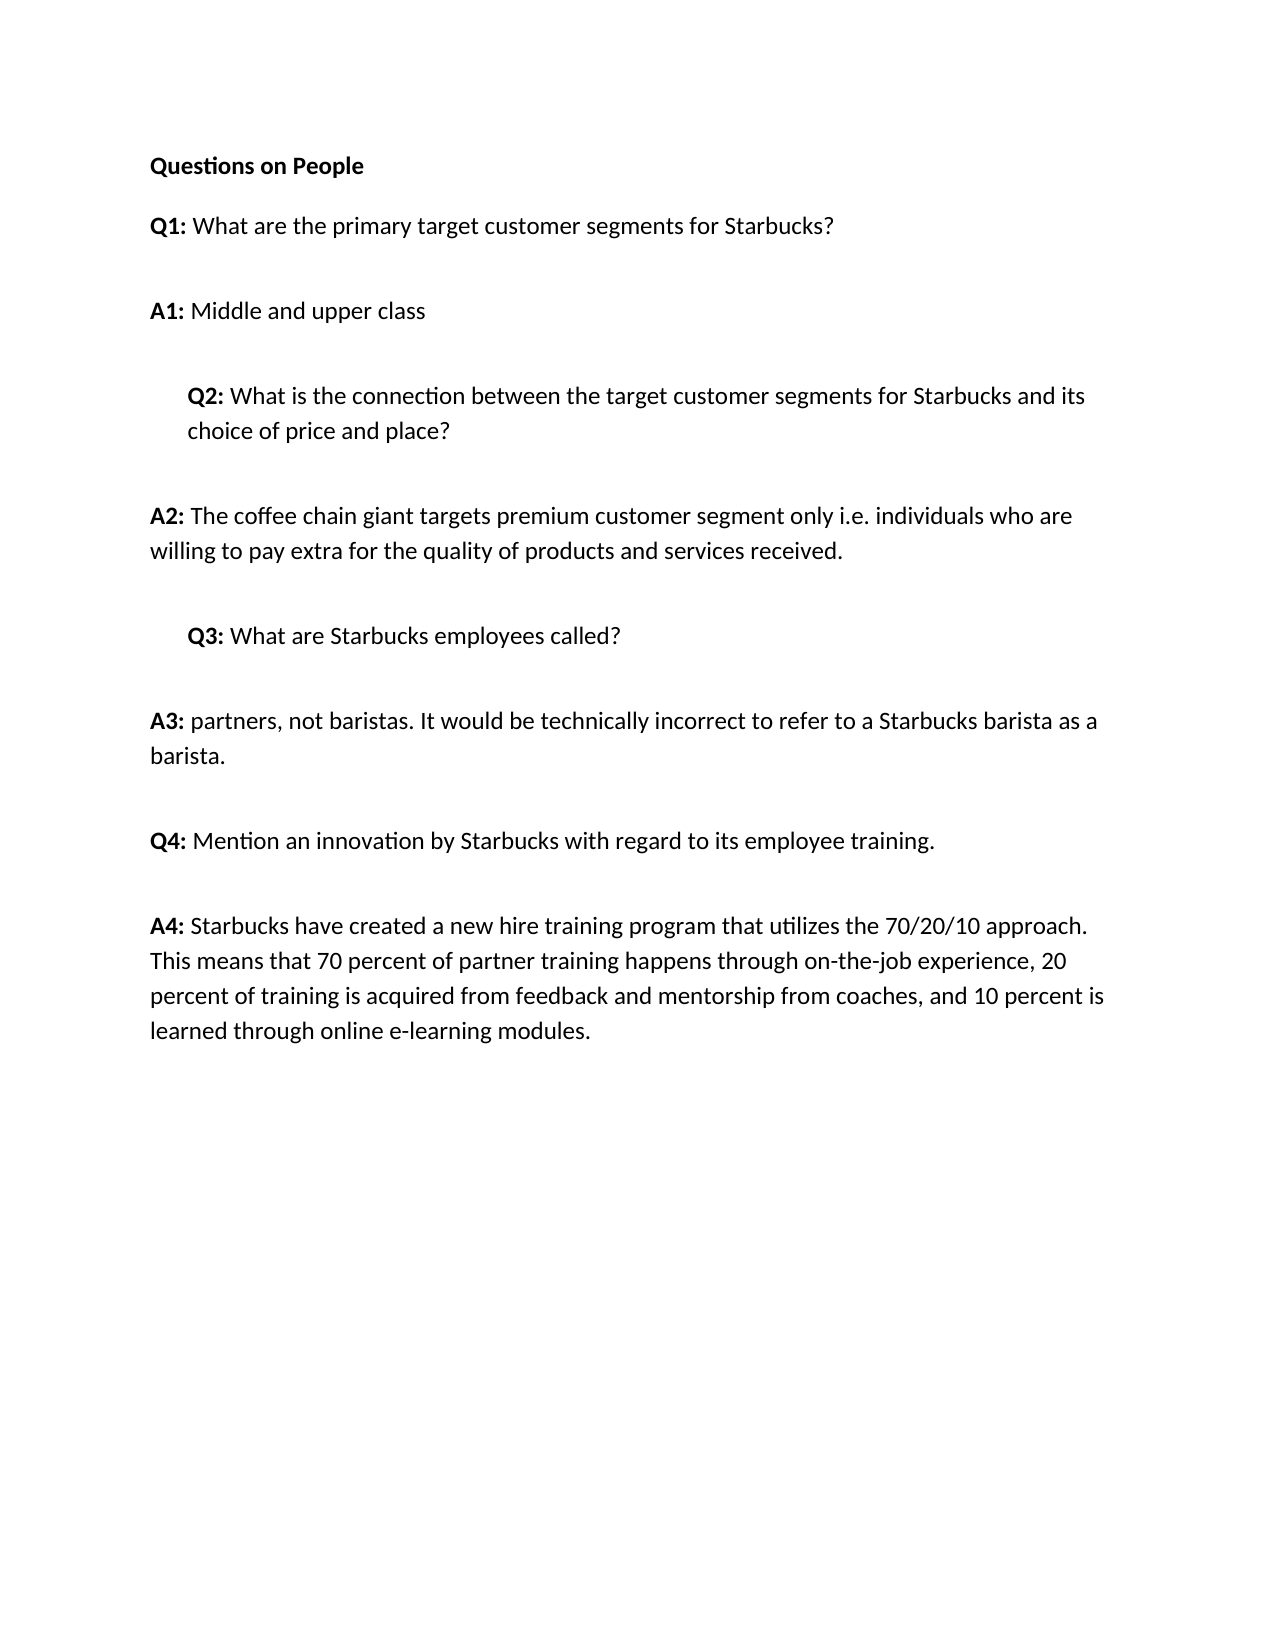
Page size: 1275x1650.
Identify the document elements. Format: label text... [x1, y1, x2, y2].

text A1: Middle and upper class [150, 295, 1125, 326]
text Q3: What are Starbucks employees called? [187, 620, 1125, 651]
text A4: Starbucks have created a new hire training program that utilizes the 70/20/10 approach. This means that 70 percent of partner training happens through on-the-job experience, 20 percent of training is acquired from feedback and mentorship from coaches, and 10 percent is learned through online e-learning modules. [150, 910, 1125, 1046]
text Q1: What are the primary target customer segments for Starbucks? [150, 210, 1125, 241]
text Q4: Mention an innovation by Starbucks with regard to its employee training. [150, 825, 1125, 856]
text A3: partners, not baristas. It would be technically incorrect to refer to a Starbucks barista as a barista. [150, 705, 1125, 771]
text Q2: What is the connection between the target customer segments for Starbucks and its choice of price and place? [187, 380, 1125, 446]
text A2: The coffee chain giant targets premium customer segment only i.e. individuals who are willing to pay extra for the quality of products and services received. [150, 500, 1125, 566]
text Questions on People [150, 150, 1125, 181]
